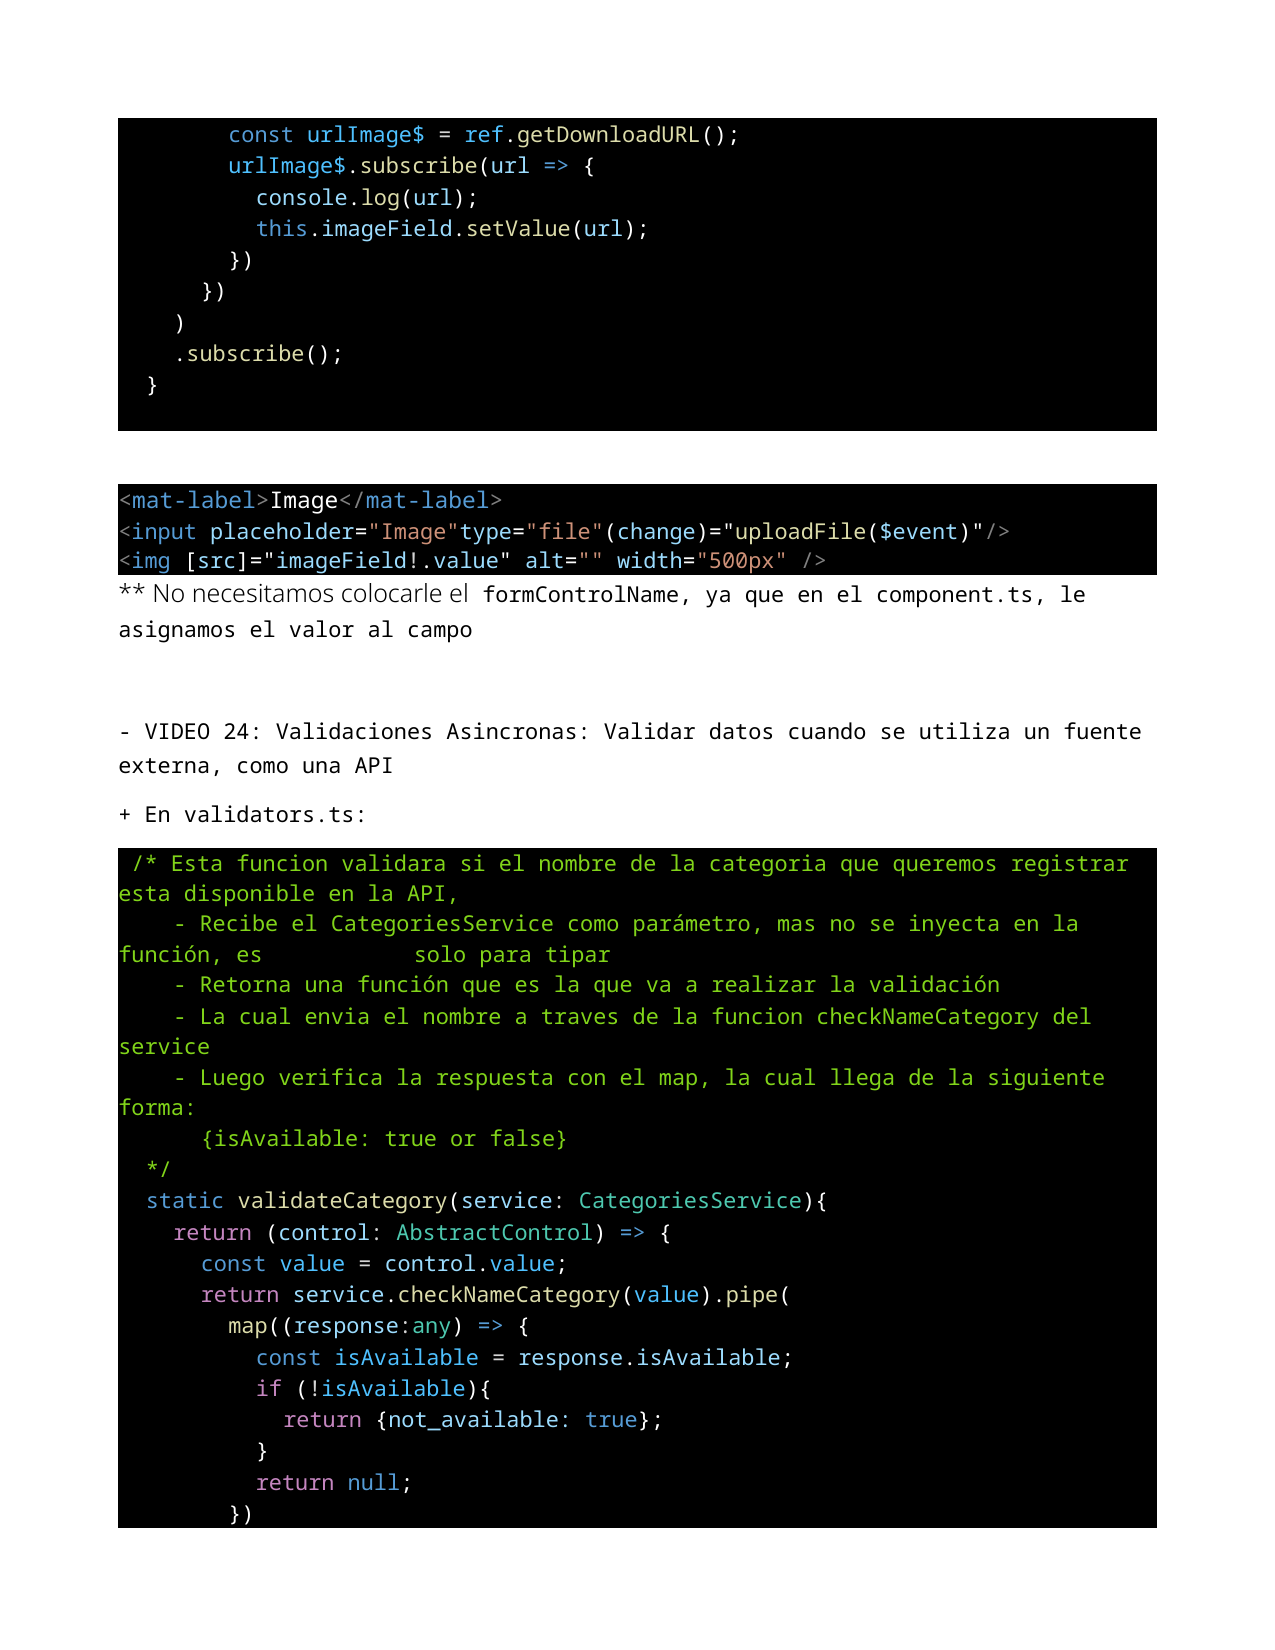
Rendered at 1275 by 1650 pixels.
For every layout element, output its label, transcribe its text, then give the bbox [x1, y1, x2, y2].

text ** No necesitamos colocarle el formControlName, ya que en el component.ts, le asignamos el valor al campo [118, 575, 1157, 643]
text {isAvailable: true or false} [118, 1122, 1157, 1153]
text /* Esta funcion validara si el nombre de la categoria que queremos registrar esta disponible en la API, [118, 848, 1157, 907]
text - La cual envia el nombre a traves de la funcion checkNameCategory del service [118, 1000, 1157, 1061]
text - Recibe el CategoriesService como parámetro, mas no se inyecta en la función, es solo para tipar [118, 907, 1157, 968]
text <input placeholder="Image"type="file"(change)="uploadFile($event)"/> [118, 516, 1157, 545]
text console.log(url); [118, 181, 1157, 212]
text return null; [118, 1466, 1157, 1497]
text const urlImage$ = ref.getDownloadURL(); [118, 118, 1157, 149]
text */ [118, 1153, 1157, 1184]
text - Luego verifica la respuesta con el map, la cual llega de la siguiente forma: [118, 1061, 1157, 1122]
text <mat-label>Image</mat-label> [118, 484, 1157, 516]
text - VIDEO 24: Validaciones Asincronas: Validar datos cuando se utiliza un fuente externa, como una API [118, 716, 1157, 780]
text } [118, 1434, 1157, 1466]
text static validateCategory(service: CategoriesService){ [118, 1184, 1157, 1216]
text return (control: AbstractControl) => { [118, 1216, 1157, 1247]
text + En validators.ts: [118, 799, 1157, 829]
text this.imageField.setValue(url); [118, 212, 1157, 243]
text } [118, 368, 1157, 399]
text map((response:any) => { [118, 1309, 1157, 1341]
text if (!isAvailable){ [118, 1372, 1157, 1403]
text }) [118, 243, 1157, 274]
text .subscribe(); [118, 337, 1157, 368]
text const isAvailable = response.isAvailable; [118, 1341, 1157, 1372]
text urlImage$.subscribe(url => { [118, 149, 1157, 181]
text return service.checkNameCategory(value).pipe( [118, 1278, 1157, 1309]
text - Retorna una función que es la que va a realizar la validación [118, 968, 1157, 1000]
text }) [118, 274, 1157, 306]
text const value = control.value; [118, 1247, 1157, 1278]
text }) [118, 1497, 1157, 1528]
text ) [118, 306, 1157, 337]
text <img [src]="imageField!.value" alt="" width="500px" /> [118, 545, 1157, 575]
text return {not_available: true}; [118, 1403, 1157, 1434]
